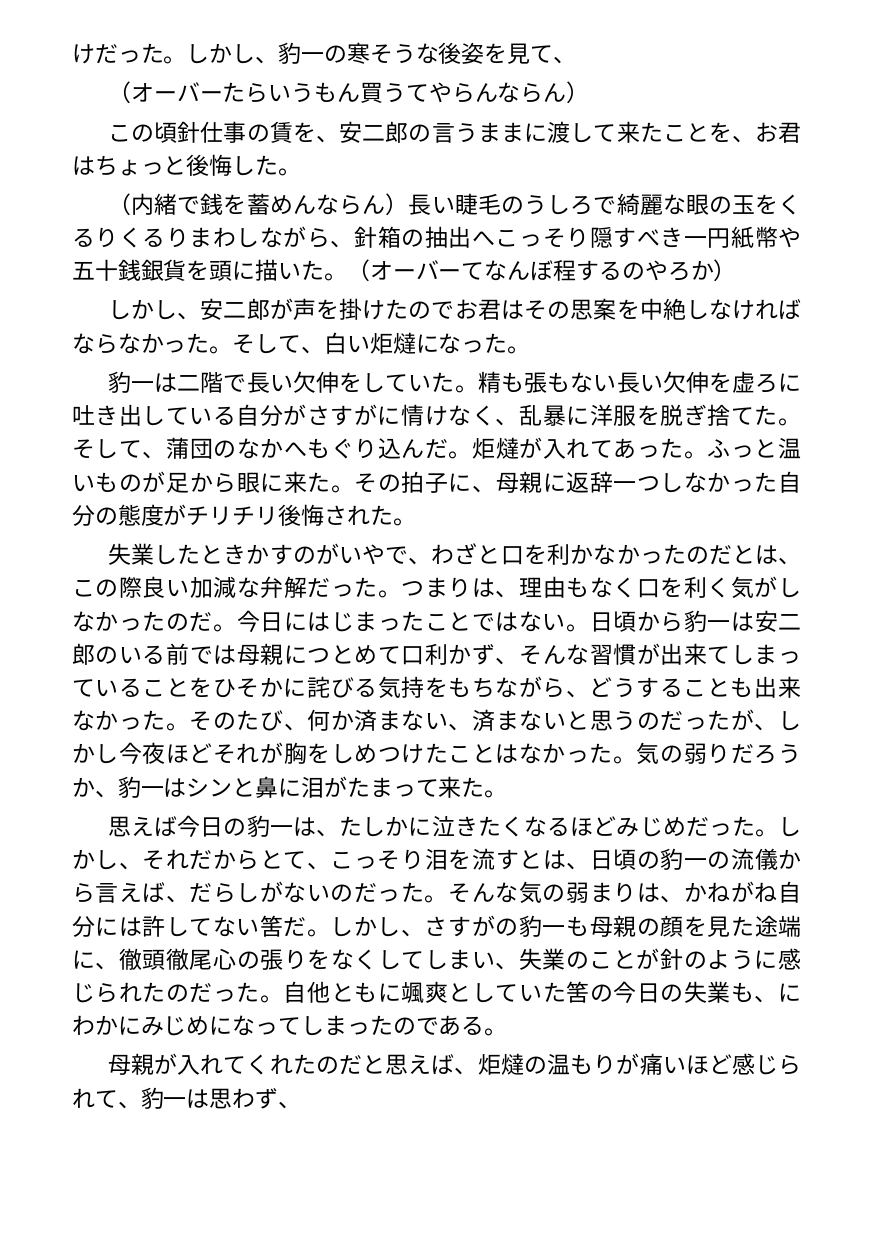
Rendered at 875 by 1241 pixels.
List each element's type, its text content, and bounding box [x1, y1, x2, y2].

text 思えば今日の豹一は、たしかに泣きたくなるほどみじめだった。しかし、それだからとて、こっそり泪を流すとは、日頃の豹一の流儀から言えば、だらしがないのだった。そんな気の弱まりは、かねがね自分には許してない筈だ。しかし、さすがの豹一も母親の顔を見た途端に、徹頭徹尾心の張りをなくしてしまい、失業のことが針のように感じられたのだった。自他ともに颯爽としていた筈の今日の失業も、にわかにみじめになってしまったのである。 [72, 809, 802, 1041]
text 失業したときかすのがいやで、わざと口を利かなかったのだとは、この際良い加減な弁解だった。つまりは、理由もなく口を利く気がしなかったのだ。今日にはじまったことではない。日頃から豹一は安二郎のいる前では母親につとめて口利かず、そんな習慣が出来てしまっていることをひそかに詫びる気持をもちながら、どうすることも出来なかった。そのたび、何か済まない、済まないと思うのだったが、しかし今夜ほどそれが胸をしめつけたことはなかった。気の弱りだろうか、豹一はシンと鼻に泪がたまって来た。 [72, 537, 802, 803]
text （オーバーたらいうもん買うてやらんならん） [72, 75, 802, 108]
text けだった。しかし、豹一の寒そうな後姿を見て、 [72, 36, 802, 69]
text 母親が入れてくれたのだと思えば、炬燵の温もりが痛いほど感じられて、豹一は思わず、 [72, 1047, 802, 1114]
text 豹一は二階で長い欠伸をしていた。精も張もない長い欠伸を虚ろに吐き出している自分がさすがに情けなく、乱暴に洋服を脱ぎ捨てた。そして、蒲団のなかへもぐり込んだ。炬燵が入れてあった。ふっと温いものが足から眼に来た。その拍子に、母親に返辞一つしなかった自分の態度がチリチリ後悔された。 [72, 365, 802, 531]
text しかし、安二郎が声を掛けたのでお君はその思案を中絶しなければならなかった。そして、白い炬燵になった。 [72, 292, 802, 359]
text （内緒で銭を蓄めんならん）長い睫毛のうしろで綺麗な眼の玉をくるりくるりまわしながら、針箱の抽出へこっそり隠すべき一円紙幣や五十銭銀貨を頭に描いた。（オーバーてなんぼ程するのやろか） [72, 187, 802, 286]
text この頃針仕事の賃を、安二郎の言うままに渡して来たことを、お君はちょっと後悔した。 [72, 114, 802, 181]
